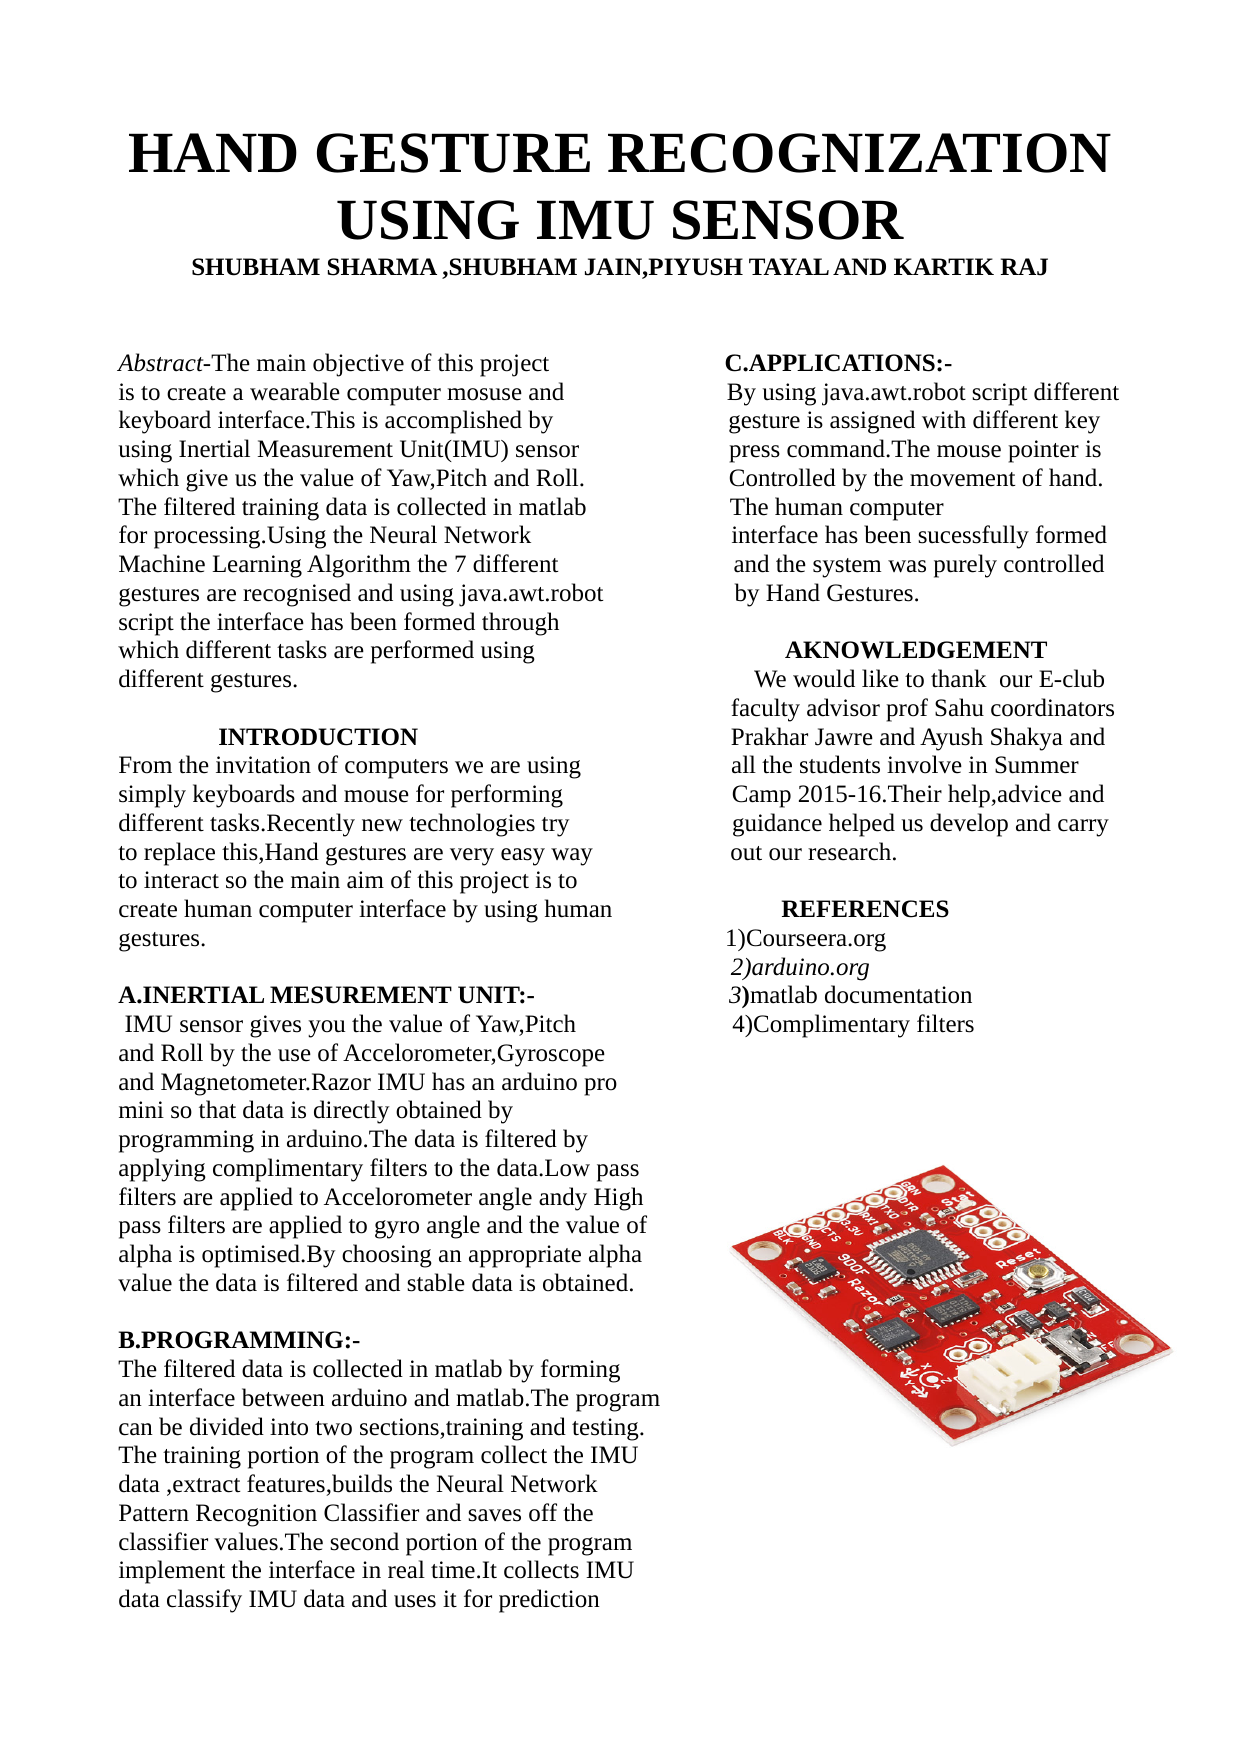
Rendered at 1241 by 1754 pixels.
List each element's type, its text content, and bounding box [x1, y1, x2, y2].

text which different tasks are performed using AKNOWLEDGEMENT [118, 636, 1122, 664]
text The filtered training data is collected in matlab The human computer [118, 492, 1122, 521]
text IMU sensor gives you the value of Yaw,Pitch 4)Complimentary filters [118, 1009, 1122, 1038]
text different gestures. We would like to thank our E-club [118, 664, 1122, 693]
text for processing.Using the Neural Network interface has been sucessfully formed [118, 521, 1122, 549]
text Machine Learning Algorithm the 7 different and the system was purely controlled [118, 549, 1122, 578]
text From the invitation of computers we are using all the students involve in Summer [118, 751, 1122, 779]
text data ,extract features,builds the Neural Network [118, 1469, 1122, 1498]
text is to create a wearable computer mosuse and By using java.awt.robot script different [118, 377, 1122, 406]
text SHUBHAM SHARMA ,SHUBHAM JAIN,PIYUSH TAYAL AND KARTIK RAJ [118, 252, 1122, 281]
text Abstract-The main objective of this project C.APPLICATIONS:- [118, 348, 1122, 377]
text pass filters are applied to gyro angle and the value of [118, 1211, 714, 1239]
text different tasks.Recently new technologies try guidance helped us develop and carry [118, 808, 1122, 837]
text B.PROGRAMMING:- [118, 1326, 714, 1354]
text an interface between arduino and matlab.The program [118, 1383, 714, 1412]
text The filtered data is collected in matlab by forming [118, 1354, 714, 1383]
picture [714, 1126, 1189, 1486]
text 2)arduino.org [118, 952, 1122, 981]
text applying complimentary filters to the data.Low pass [118, 1153, 714, 1182]
text INTRODUCTION Prakhar Jawre and Ayush Shakya and [118, 722, 1122, 751]
text keyboard interface.This is accomplished by gesture is assigned with different key [118, 406, 1122, 434]
text HAND GESTURE RECOGNIZATION USING IMU SENSOR [118, 118, 1122, 252]
text to interact so the main aim of this project is to [118, 866, 1122, 894]
text value the data is filtered and stable data is obtained. [118, 1268, 714, 1297]
text classifier values.The second portion of the program [118, 1527, 1122, 1556]
text simply keyboards and mouse for performing Camp 2015-16.Their help,advice and [118, 779, 1122, 808]
text gestures are recognised and using java.awt.robot by Hand Gestures. [118, 578, 1122, 607]
text filters are applied to Accelorometer angle andy High [118, 1182, 714, 1211]
text create human computer interface by using human REFERENCES [118, 894, 1122, 923]
text The training portion of the program collect the IMU [118, 1441, 714, 1469]
text implement the interface in real time.It collects IMU [118, 1556, 1122, 1584]
text which give us the value of Yaw,Pitch and Roll. Controlled by the movement of hand. [118, 463, 1122, 492]
text A.INERTIAL MESUREMENT UNIT:- 3)matlab documentation [118, 981, 1122, 1009]
text and Roll by the use of Accelorometer,Gyroscope [118, 1038, 1122, 1067]
text data classify IMU data and uses it for prediction [118, 1584, 1122, 1613]
text and Magnetometer.Razor IMU has an arduino pro [118, 1067, 1122, 1096]
text faculty advisor prof Sahu coordinators [118, 693, 1122, 722]
text alpha is optimised.By choosing an appropriate alpha [118, 1239, 714, 1268]
text can be divided into two sections,training and testing. [118, 1412, 714, 1441]
text mini so that data is directly obtained by [118, 1096, 1122, 1124]
text Pattern Recognition Classifier and saves off the [118, 1498, 1122, 1527]
text script the interface has been formed through [118, 607, 1122, 636]
text to replace this,Hand gestures are very easy way out our research. [118, 837, 1122, 866]
text programming in arduino.The data is filtered by [118, 1124, 1122, 1153]
text gestures. 1)Courseera.org [118, 923, 1122, 952]
text using Inertial Measurement Unit(IMU) sensor press command.The mouse pointer is [118, 434, 1122, 463]
